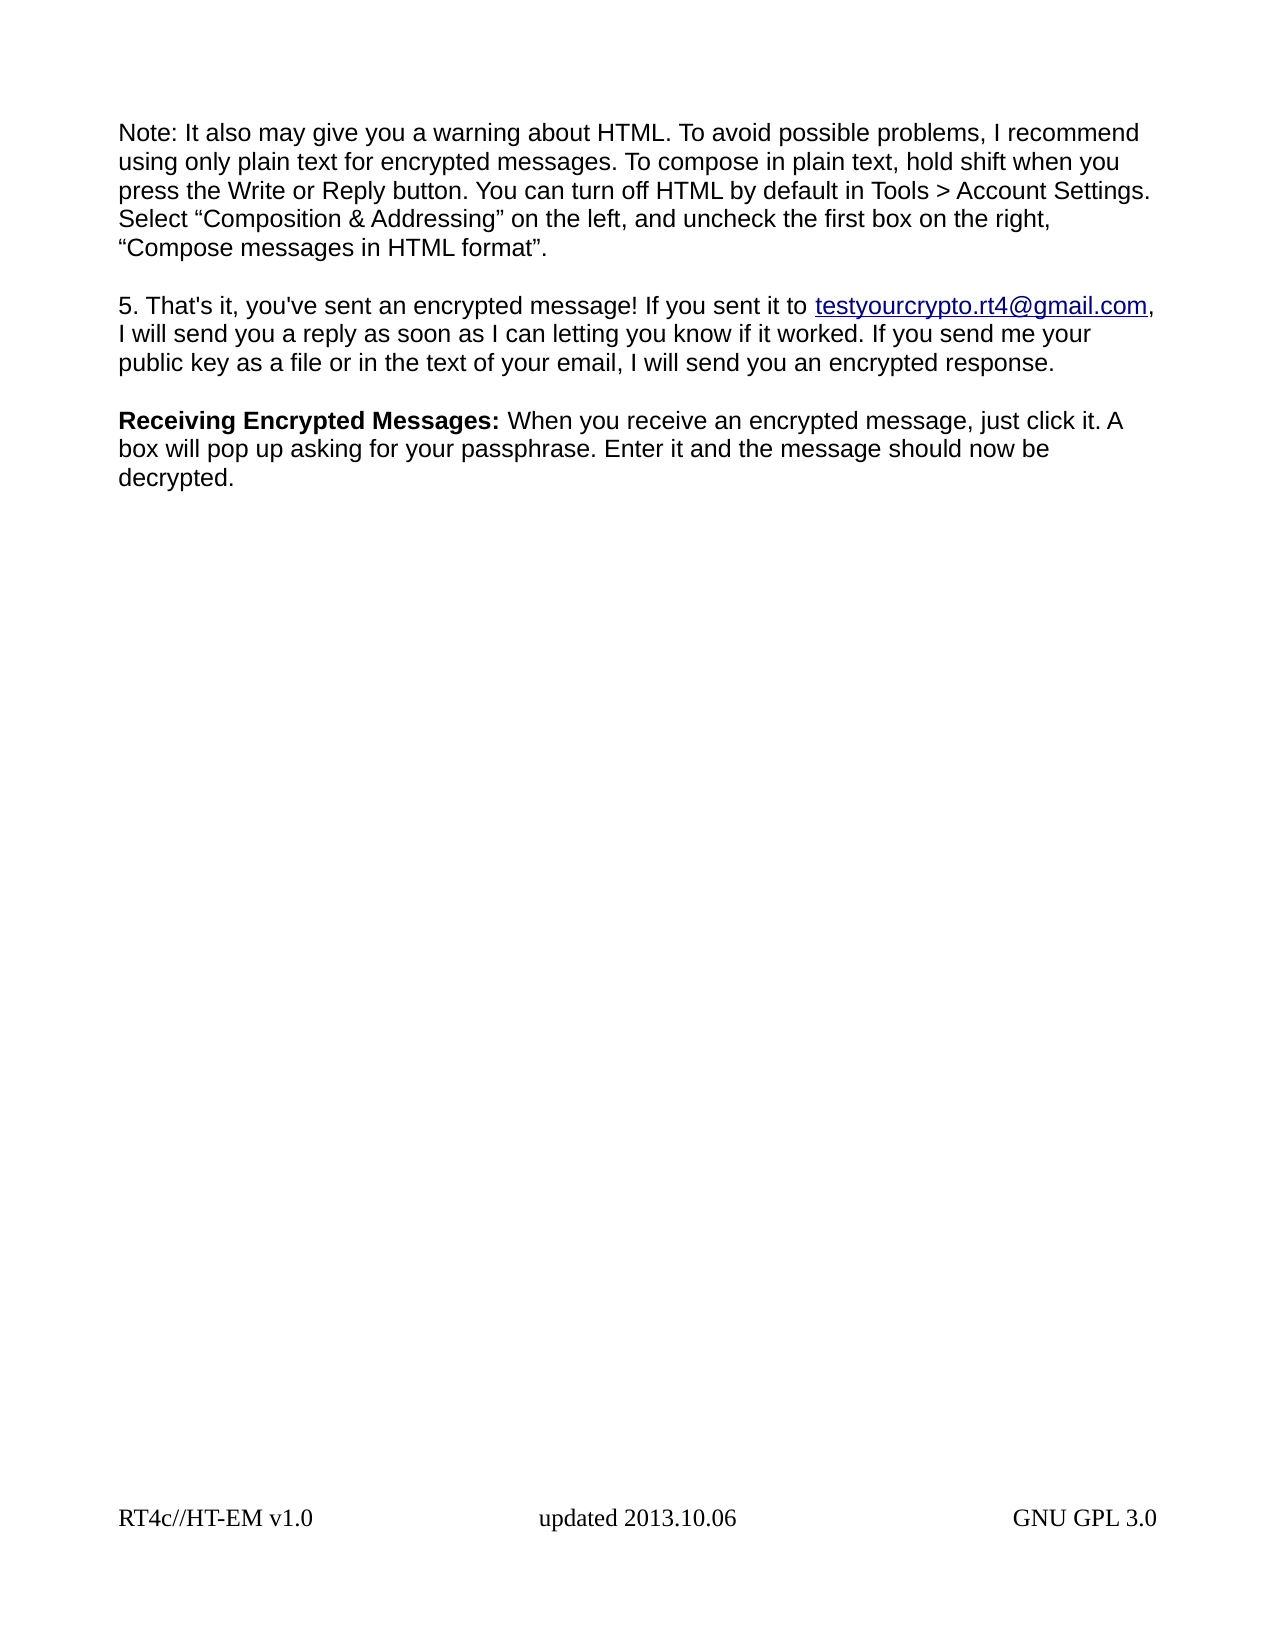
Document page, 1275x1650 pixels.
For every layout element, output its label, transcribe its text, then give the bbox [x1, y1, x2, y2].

text 5. That's it, you've sent an encrypted message! If you sent it to testyourcrypto.rt4@gmail.com, I will send you a reply as soon as I can letting you know if it worked. If you send me your public key as a file or in the text of your email, I will send you an encrypted response. [118, 291, 1157, 377]
text Receiving Encrypted Messages: When you receive an encrypted message, just click it. A box will pop up asking for your passphrase. Enter it and the message should now be decrypted. [118, 406, 1157, 492]
text Note: It also may give you a warning about HTML. To avoid possible problems, I recommend using only plain text for encrypted messages. To compose in plain text, hold shift when you press the Write or Reply button. You can turn off HTML by default in Tools > Account Settings. Select “Composition & Addressing” on the left, and uncheck the first box on the right, “Compose messages in HTML format”. [118, 118, 1157, 262]
